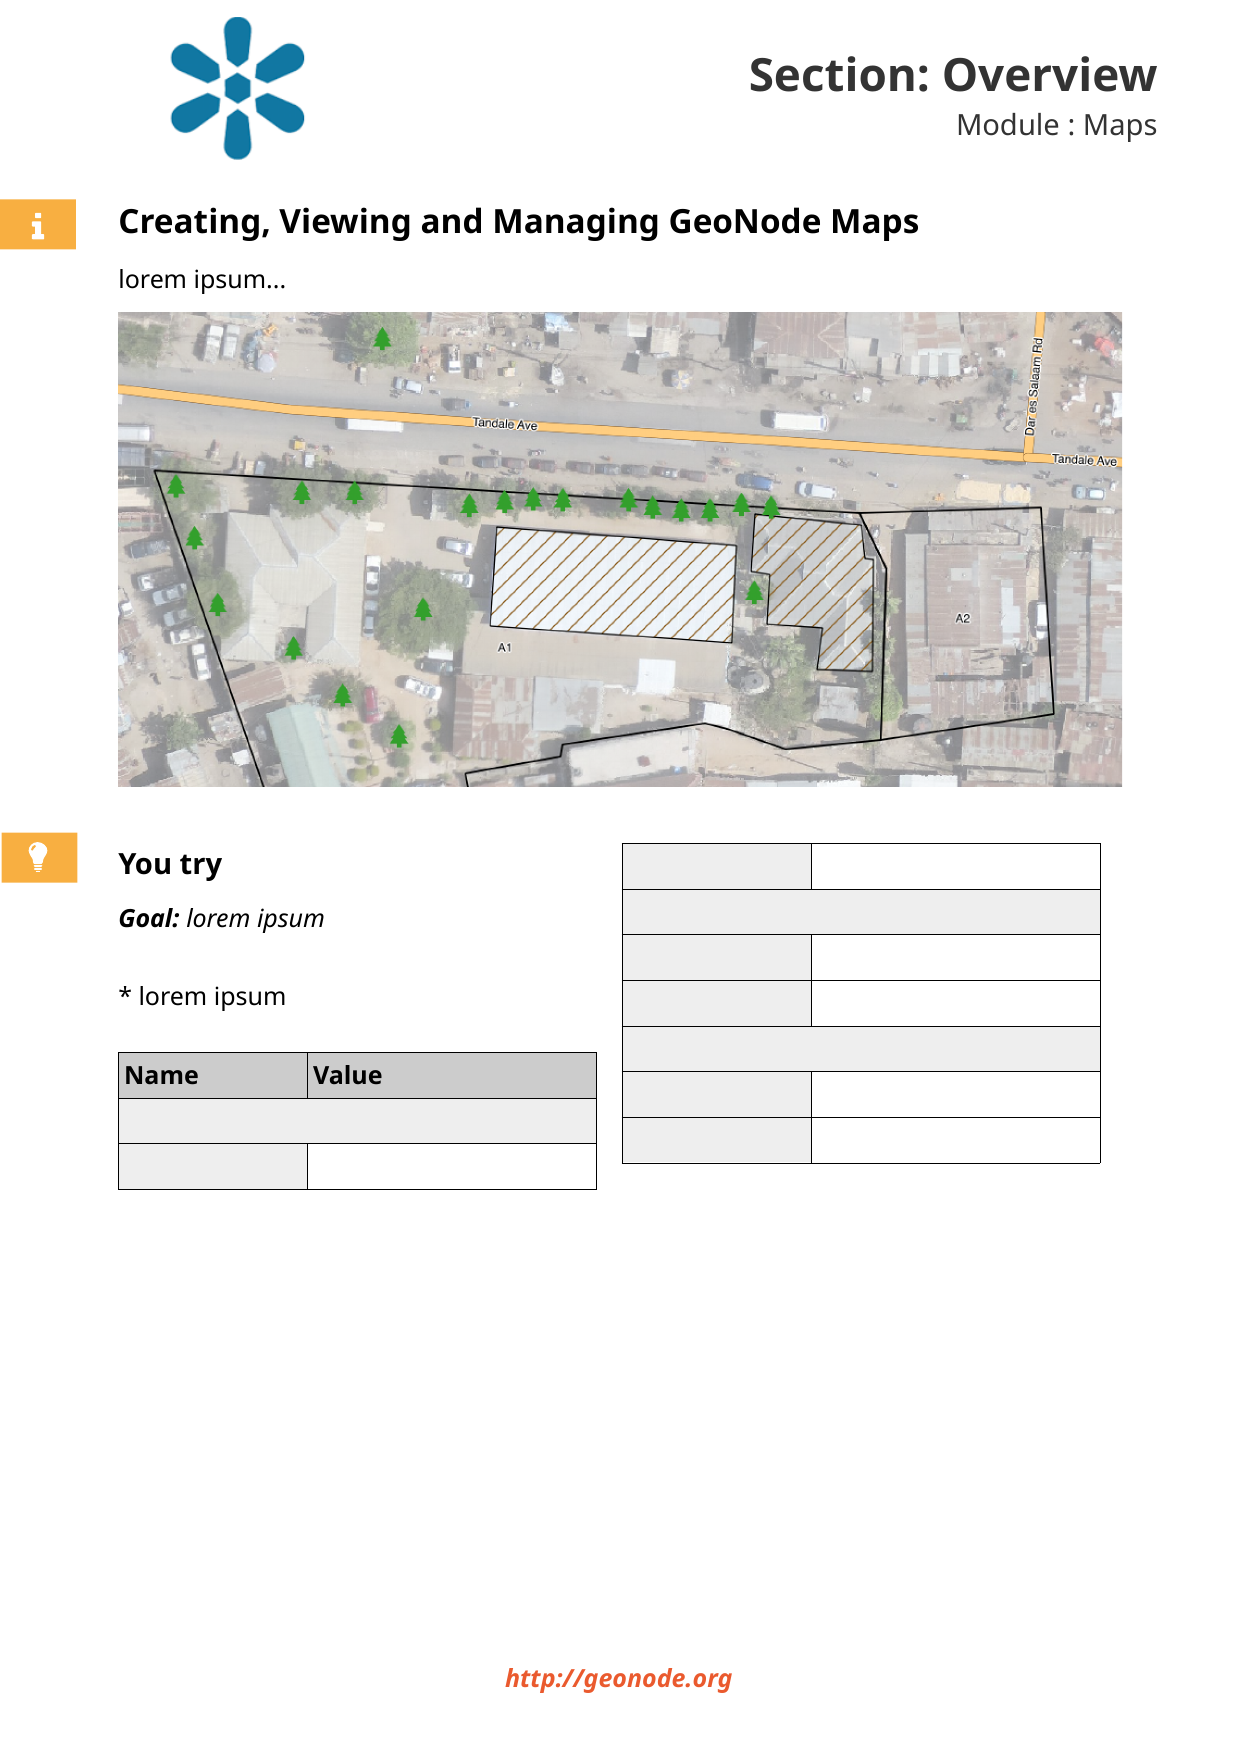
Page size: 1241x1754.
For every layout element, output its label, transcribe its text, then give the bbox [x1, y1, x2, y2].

text You try [118, 843, 619, 883]
text Goal: lorem ipsum [118, 901, 619, 934]
table_cell [812, 935, 1100, 980]
table_cell [623, 890, 1100, 934]
table_cell [308, 1144, 596, 1189]
table_cell [623, 844, 811, 889]
table_cell [623, 981, 811, 1026]
picture [118, 312, 1123, 787]
table_cell [623, 1027, 1100, 1071]
text * lorem ipsum [118, 979, 619, 1013]
table_cell [119, 1144, 307, 1189]
table_header Value [308, 1053, 596, 1098]
table_cell [623, 935, 811, 980]
table_cell [623, 1072, 811, 1117]
table_header Name [119, 1053, 307, 1098]
table_cell [119, 1099, 596, 1143]
subtitle Creating, Viewing and Managing GeoNode Maps [118, 198, 1122, 243]
table_cell [623, 1118, 811, 1162]
table_cell [812, 981, 1100, 1026]
table_cell [812, 1118, 1100, 1162]
text lorem ipsum... [118, 262, 1122, 296]
picture [166, 17, 309, 160]
table_cell [812, 1072, 1100, 1117]
table_cell [812, 844, 1100, 889]
